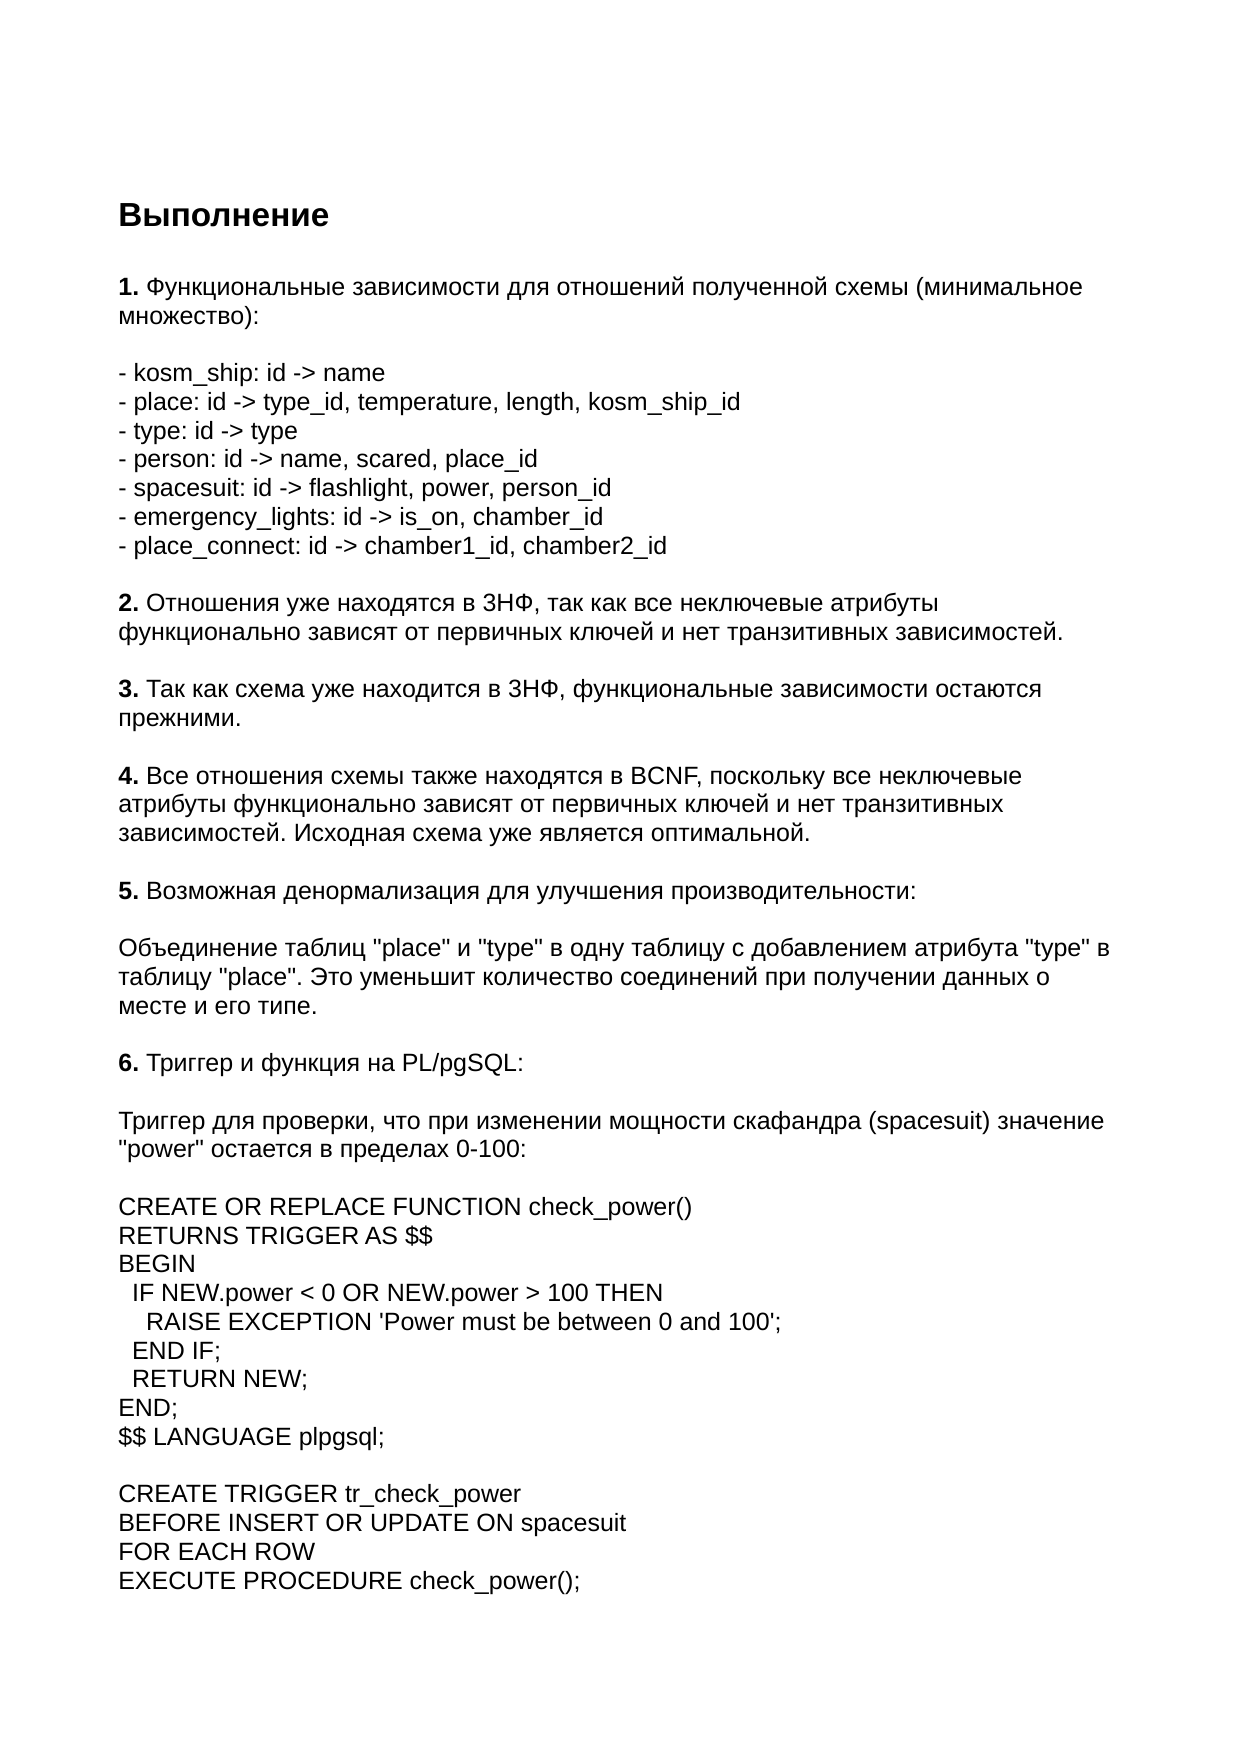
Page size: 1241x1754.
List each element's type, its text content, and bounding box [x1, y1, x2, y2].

text Объединение таблиц "place" и "type" в одну таблицу с добавлением атрибута "type" в таблицу "place". Это уменьшит количество соединений при получении данных о месте и его типе. [118, 933, 1122, 1019]
text RETURNS TRIGGER AS $$ [118, 1221, 1122, 1249]
text - kosm_ship: id -> name [118, 358, 1122, 387]
text 6. Триггер и функция на PL/pgSQL: [118, 1048, 1122, 1077]
text - place: id -> type_id, temperature, length, kosm_ship_id [118, 387, 1122, 416]
text Триггер для проверки, что при изменении мощности скафандра (spacesuit) значение "power" остается в пределах 0-100: [118, 1106, 1122, 1163]
text RETURN NEW; [118, 1364, 1122, 1393]
text - spacesuit: id -> flashlight, power, person_id [118, 473, 1122, 502]
text CREATE TRIGGER tr_check_power [118, 1479, 1122, 1508]
text IF NEW.power < 0 OR NEW.power > 100 THEN [118, 1278, 1122, 1307]
text - place_connect: id -> chamber1_id, chamber2_id [118, 531, 1122, 559]
text 2. Отношения уже находятся в 3НФ, так как все неключевые атрибуты функционально зависят от первичных ключей и нет транзитивных зависимостей. [118, 588, 1122, 646]
text 4. Все отношения схемы также находятся в BCNF, поскольку все неключевые атрибуты функционально зависят от первичных ключей и нет транзитивных зависимостей. Исходная схема уже является оптимальной. [118, 761, 1122, 847]
text $$ LANGUAGE plpgsql; [118, 1422, 1122, 1451]
text FOR EACH ROW [118, 1537, 1122, 1566]
text 5. Возможная денормализация для улучшения производительности: [118, 876, 1122, 904]
text - emergency_lights: id -> is_on, chamber_id [118, 502, 1122, 531]
text 3. Так как схема уже находится в 3НФ, функциональные зависимости остаются прежними. [118, 674, 1122, 732]
text - type: id -> type [118, 416, 1122, 444]
text BEGIN [118, 1249, 1122, 1278]
text - person: id -> name, scared, place_id [118, 444, 1122, 473]
text 1. Функциональные зависимости для отношений полученной схемы (минимальное множество): [118, 272, 1122, 329]
text RAISE EXCEPTION 'Power must be between 0 and 100'; [118, 1307, 1122, 1336]
text END; [118, 1393, 1122, 1422]
text END IF; [118, 1336, 1122, 1364]
text CREATE OR REPLACE FUNCTION check_power() [118, 1192, 1122, 1221]
text BEFORE INSERT OR UPDATE ON spacesuit [118, 1508, 1122, 1537]
text Выполнение [118, 195, 1122, 233]
text EXECUTE PROCEDURE check_power(); [118, 1566, 1122, 1594]
